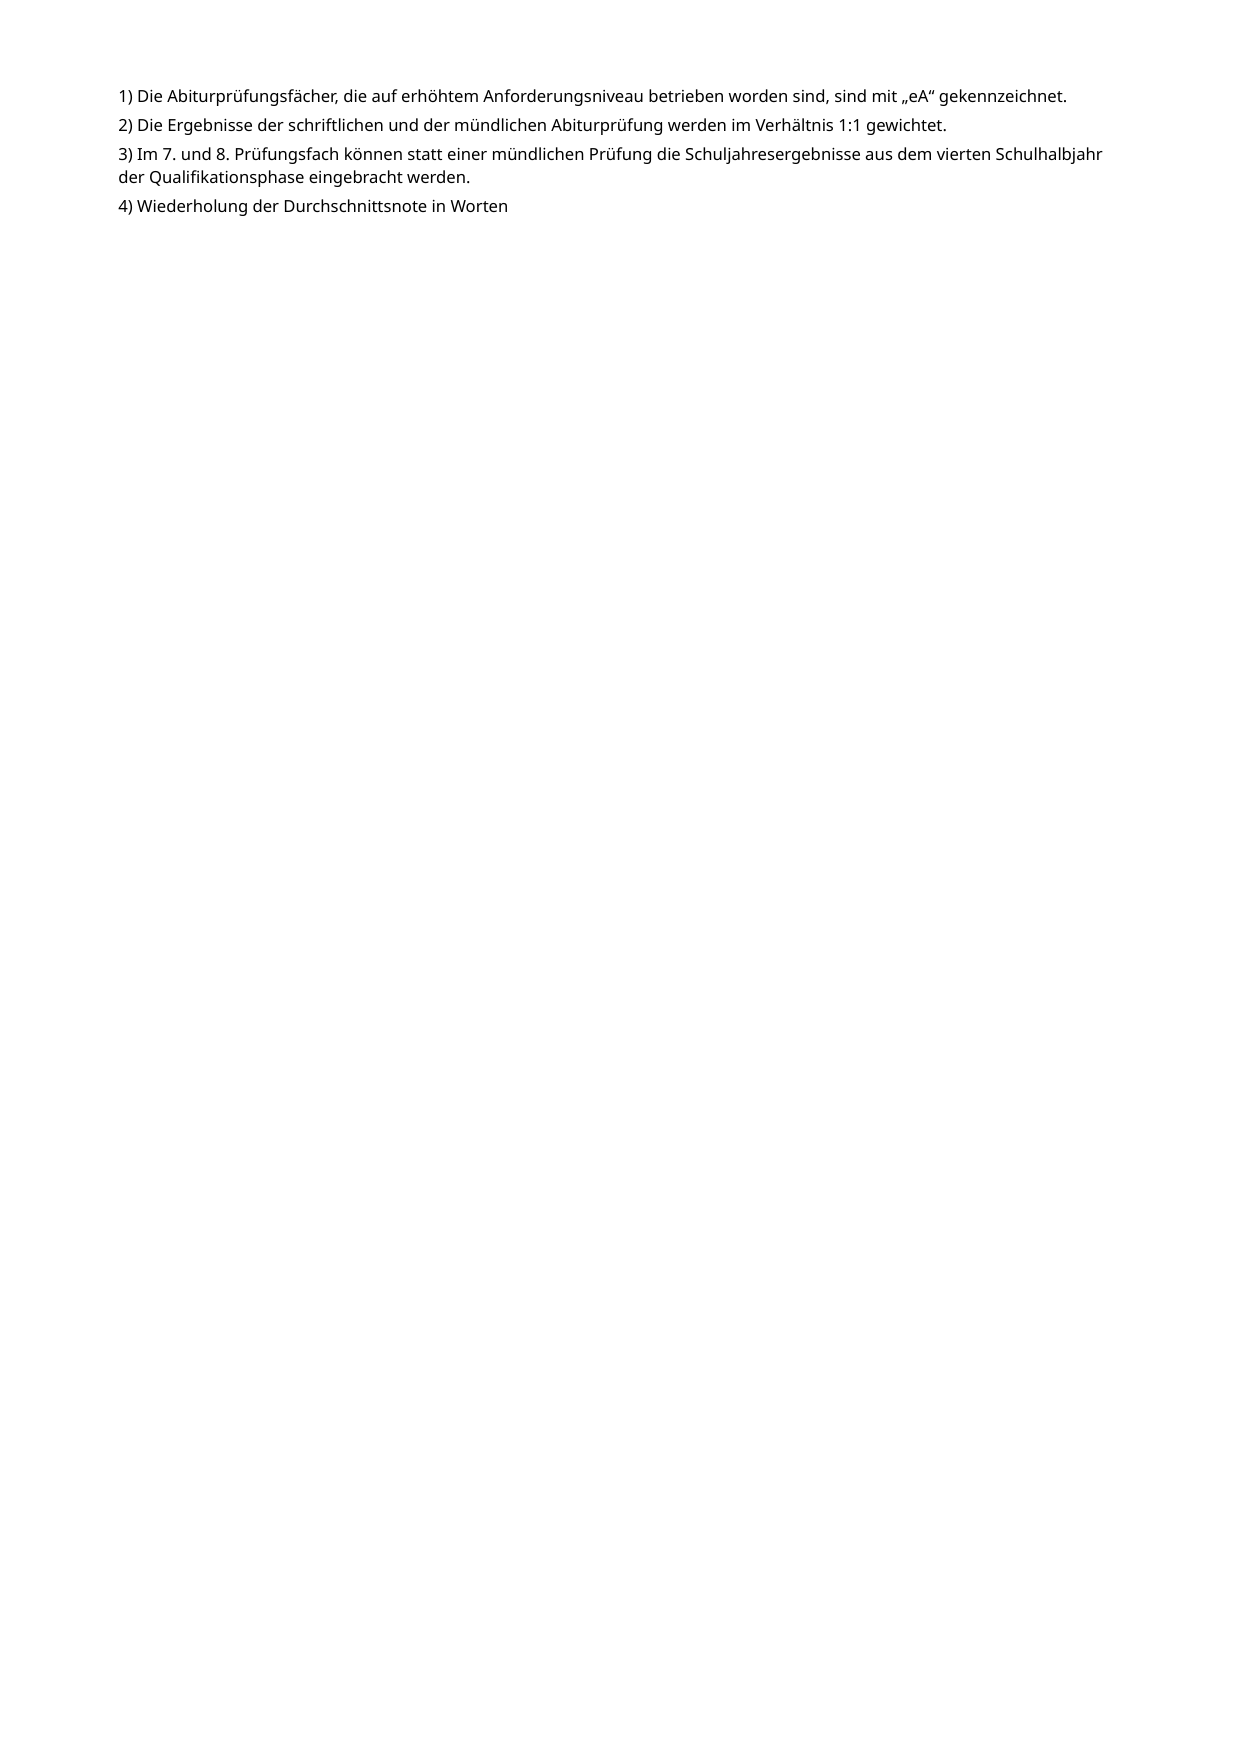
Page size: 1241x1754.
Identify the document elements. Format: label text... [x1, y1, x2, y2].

text 2) Die Ergebnisse der schriftlichen und der mündlichen Abiturprüfung werden im Verhältnis 1:1 gewichtet. [118, 114, 1122, 136]
text 1) Die Abiturprüfungsfächer, die auf erhöhtem Anforderungsniveau betrieben worden sind, sind mit „eA“ gekennzeichnet. [118, 84, 1122, 107]
text 4) Wiederholung der Durchschnittsnote in Worten [118, 195, 1122, 217]
text 3) Im 7. und 8. Prüfungsfach können statt einer mündlichen Prüfung die Schuljahresergebnisse aus dem vierten Schulhalbjahr der Qualifikationsphase eingebracht werden. [118, 143, 1122, 188]
